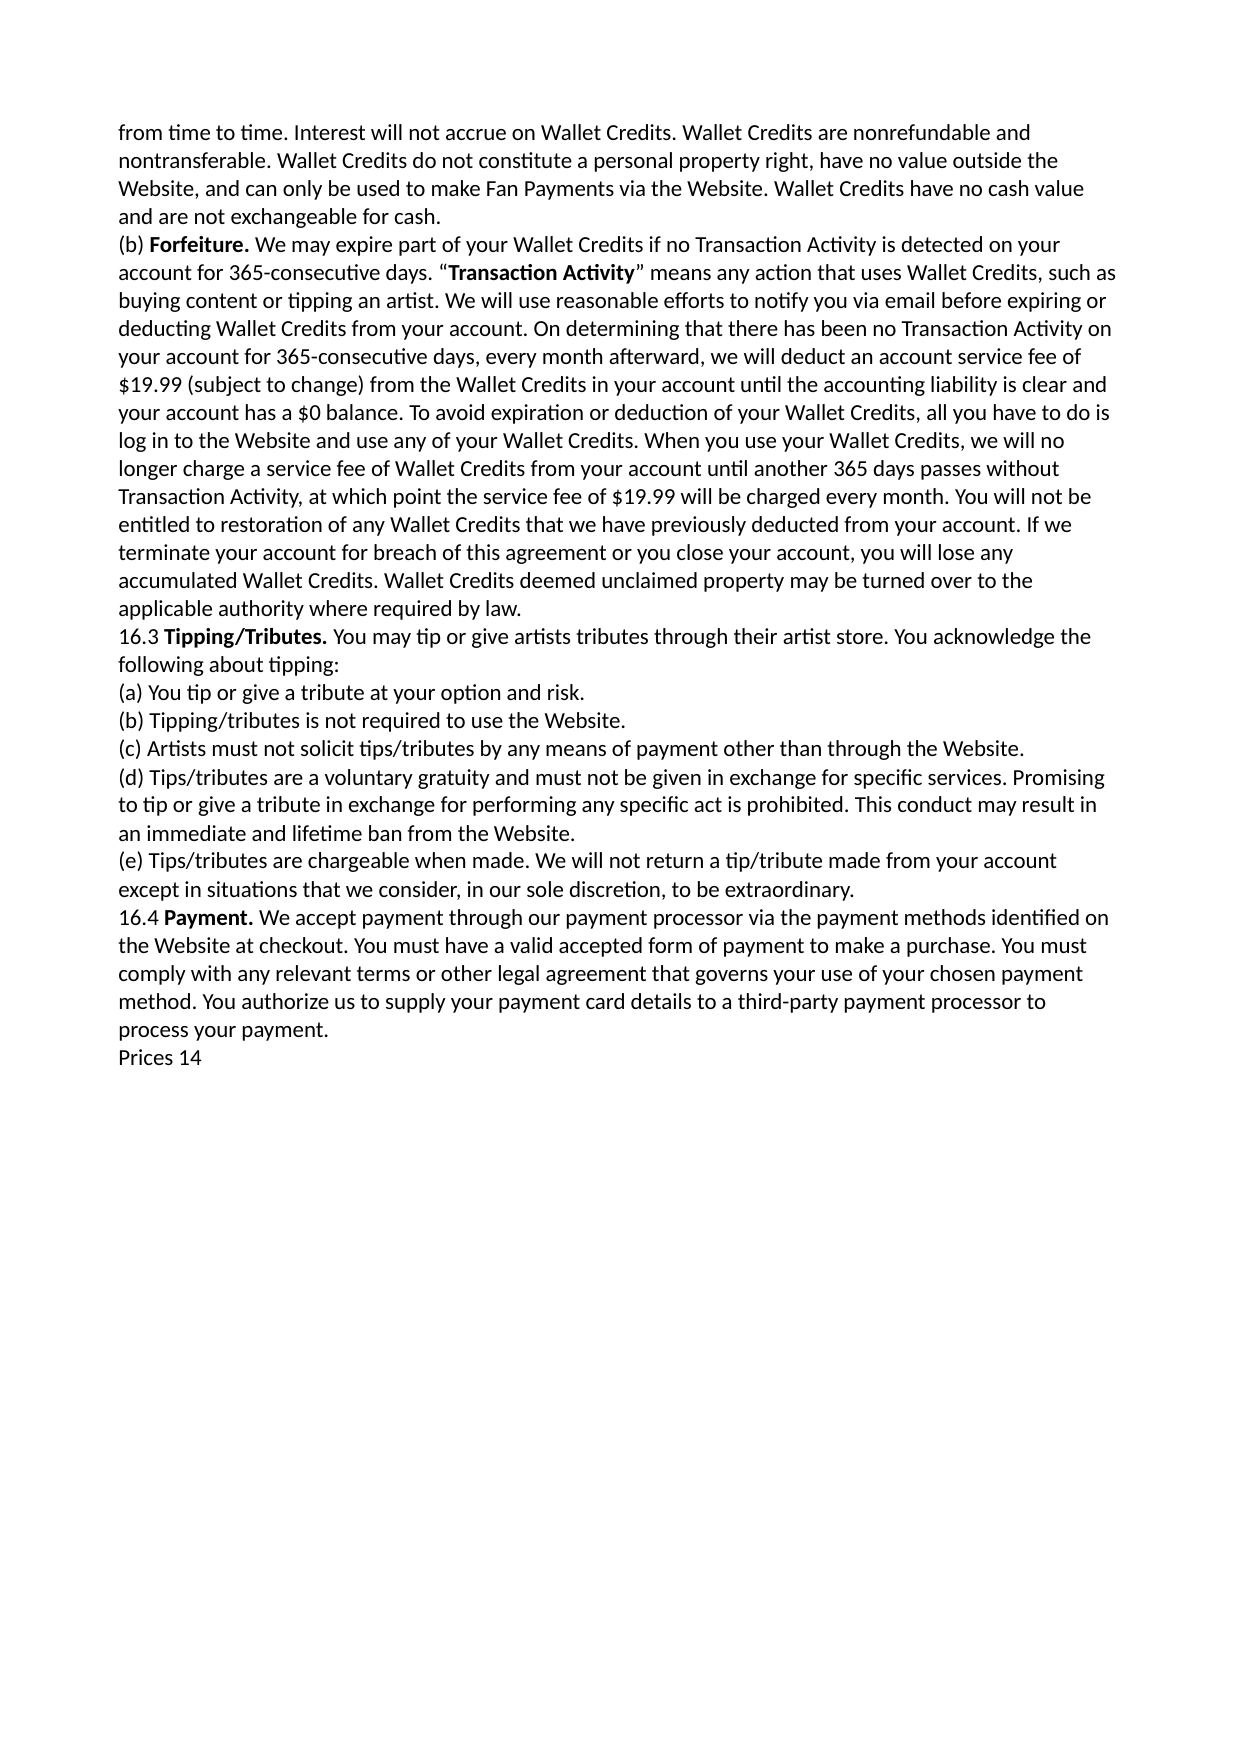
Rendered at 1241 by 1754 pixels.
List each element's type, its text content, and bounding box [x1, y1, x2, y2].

text (a) You tip or give a tribute at your option and risk. [118, 678, 1122, 707]
text 16.4 Payment. We accept payment through our payment processor via the payment methods identified on the Website at checkout. You must have a valid accepted form of payment to make a purchase. You must comply with any relevant terms or other legal agreement that governs your use of your chosen payment method. You authorize us to supply your payment card details to a third-party payment processor to process your payment. [118, 903, 1122, 1043]
text (d) Tips/tributes are a voluntary gratuity and must not be given in exchange for specific services. Promising to tip or give a tribute in exchange for performing any specific act is prohibited. This conduct may result in an immediate and lifetime ban from the Website. [118, 763, 1122, 847]
text (e) Tips/tributes are chargeable when made. We will not return a tip/tribute made from your account except in situations that we consider, in our sole discretion, to be extraordinary. [118, 847, 1122, 903]
text (b) Forfeiture. We may expire part of your Wallet Credits if no Transaction Activity is detected on your account for 365-consecutive days. “Transaction Activity” means any action that uses Wallet Credits, such as buying content or tipping an artist. We will use reasonable efforts to notify you via email before expiring or deducting Wallet Credits from your account. On determining that there has been no Transaction Activity on your account for 365-consecutive days, every month afterward, we will deduct an account service fee of $19.99 (subject to change) from the Wallet Credits in your account until the accounting liability is clear and your account has a $0 balance. To avoid expiration or deduction of your Wallet Credits, all you have to do is log in to the Website and use any of your Wallet Credits. When you use your Wallet Credits, we will no longer charge a service fee of Wallet Credits from your account until another 365 days passes without Transaction Activity, at which point the service fee of $19.99 will be charged every month. You will not be entitled to restoration of any Wallet Credits that we have previously deducted from your account. If we terminate your account for breach of this agreement or you close your account, you will lose any accumulated Wallet Credits. Wallet Credits deemed unclaimed property may be turned over to the applicable authority where required by law. [118, 230, 1122, 622]
text from time to time. Interest will not accrue on Wallet Credits. Wallet Credits are nonrefundable and nontransferable. Wallet Credits do not constitute a personal property right, have no value outside the Website, and can only be used to make Fan Payments via the Website. Wallet Credits have no cash value and are not exchangeable for cash. [118, 118, 1122, 230]
text (c) Artists must not solicit tips/tributes by any means of payment other than through the Website. [118, 734, 1122, 763]
text 16.3 Tipping/Tributes. You may tip or give artists tributes through their artist store. You acknowledge the following about tipping: [118, 622, 1122, 678]
text (b) Tipping/tributes is not required to use the Website. [118, 707, 1122, 734]
text Prices 14 [118, 1043, 1122, 1071]
